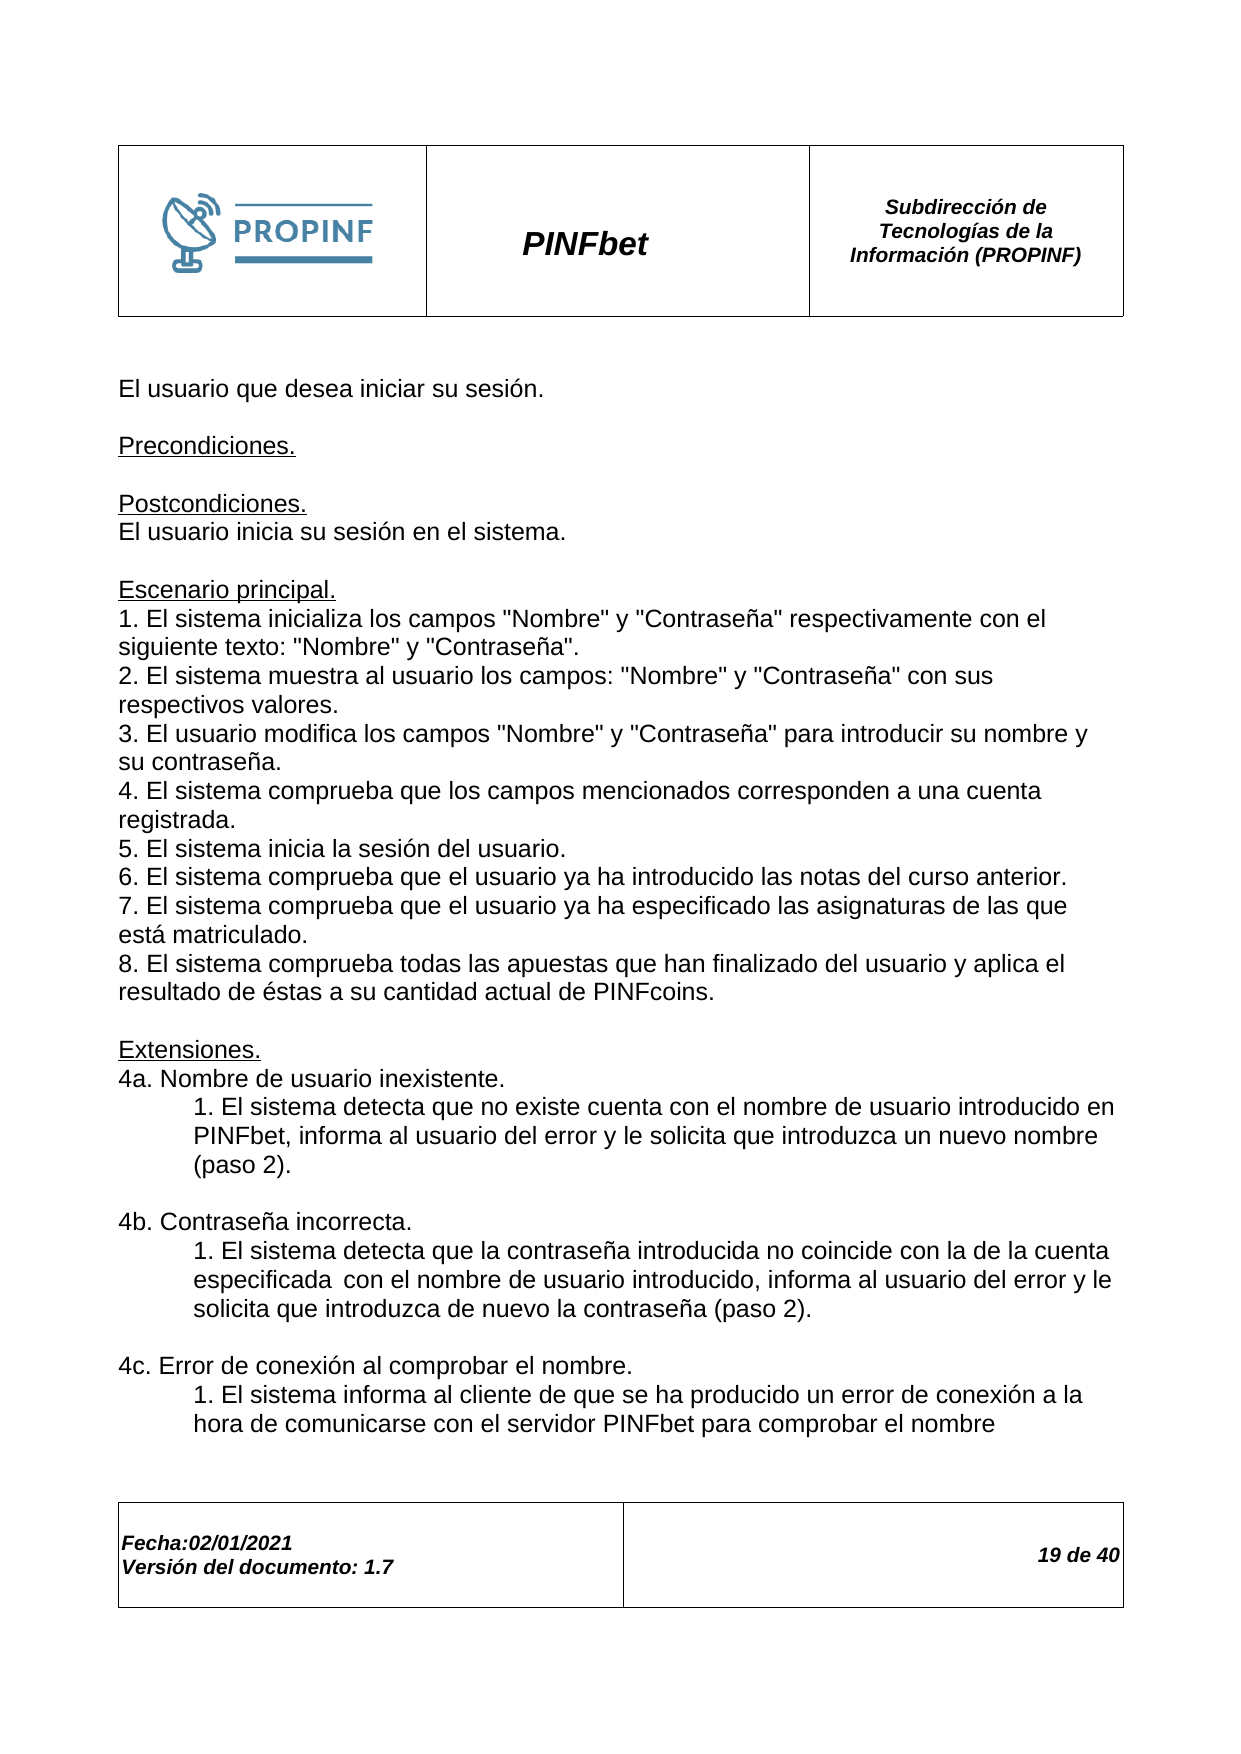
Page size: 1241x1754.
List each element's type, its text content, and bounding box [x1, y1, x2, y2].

text 1. El sistema inicializa los campos "Nombre" y "Contraseña" respectivamente con el siguiente texto: "Nombre" y "Contraseña". [118, 604, 1122, 661]
text 1. El sistema informa al cliente de que se ha producido un error de conexión a la hora de comunicarse con el servidor PINFbet para comprobar el nombre [118, 1380, 1122, 1437]
text 4. El sistema comprueba que los campos mencionados corresponden a una cuenta registrada. [118, 776, 1122, 834]
picture [126, 170, 414, 301]
text 4a. Nombre de usuario inexistente. [118, 1064, 1122, 1092]
text 1. El sistema detecta que no existe cuenta con el nombre de usuario introducido en PINFbet, informa al usuario del error y le solicita que introduzca un nuevo nombre (paso 2). [118, 1092, 1122, 1179]
text 4b. Contraseña incorrecta. [118, 1207, 1122, 1236]
text Escenario principal. [118, 575, 1122, 604]
text 5. El sistema inicia la sesión del usuario. [118, 834, 1122, 862]
text 8. El sistema comprueba todas las apuestas que han finalizado del usuario y aplica el resultado de éstas a su cantidad actual de PINFcoins. [118, 949, 1122, 1006]
text 4c. Error de conexión al comprobar el nombre. [118, 1351, 1122, 1380]
text 2. El sistema muestra al usuario los campos: "Nombre" y "Contraseña" con sus respectivos valores. [118, 661, 1122, 719]
text 7. El sistema comprueba que el usuario ya ha especificado las asignaturas de las que está matriculado. [118, 891, 1122, 949]
text Precondiciones. [118, 431, 1122, 460]
text El usuario inicia su sesión en el sistema. [118, 517, 1122, 546]
text 1. El sistema detecta que la contraseña introducida no coincide con la de la cuenta especificada con el nombre de usuario introducido, informa al usuario del error y le solicita que introduzca de nuevo la contraseña (paso 2). [118, 1236, 1122, 1322]
text Extensiones. [118, 1035, 1122, 1064]
text 6. El sistema comprueba que el usuario ya ha introducido las notas del curso anterior. [118, 862, 1122, 891]
text 3. El usuario modifica los campos "Nombre" y "Contraseña" para introducir su nombre y su contraseña. [118, 719, 1122, 776]
text Postcondiciones. [118, 489, 1122, 517]
text El usuario que desea iniciar su sesión. [118, 374, 1122, 402]
